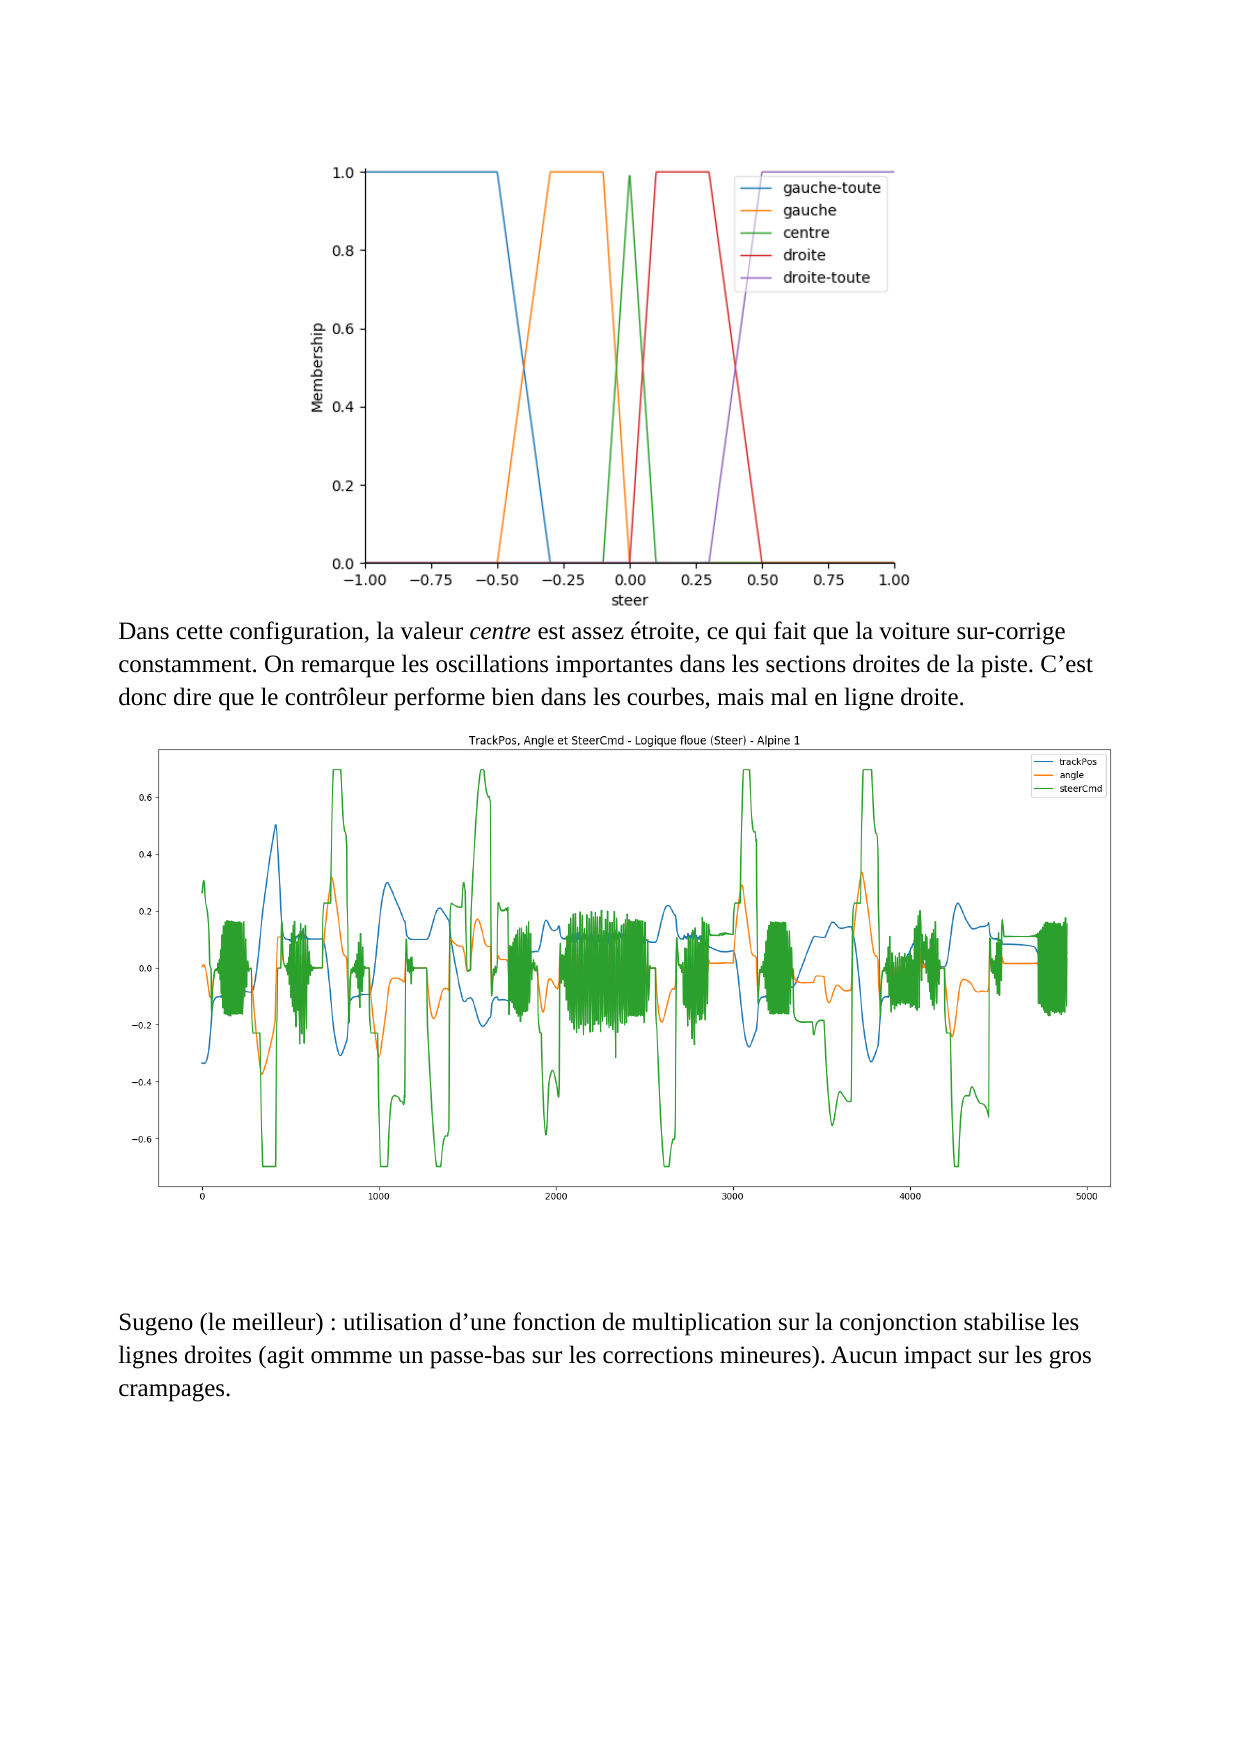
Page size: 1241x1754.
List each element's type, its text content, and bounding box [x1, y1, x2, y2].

text Dans cette configuration, la valeur centre est assez étroite, ce qui fait que la voiture sur-corrige constamment. On remarque les oscillations importantes dans les sections droites de la piste. C’est donc dire que le contrôleur performe bien dans les courbes, mais mal en ligne droite. [118, 118, 1122, 711]
picture [285, 114, 938, 613]
picture [118, 730, 1123, 1208]
text Sugeno (le meilleur) : utilisation d’une fonction de multiplication sur la conjonction stabilise les lignes droites (agit ommme un passe-bas sur les corrections mineures). Aucun impact sur les gros crampages. [118, 1307, 1122, 1402]
